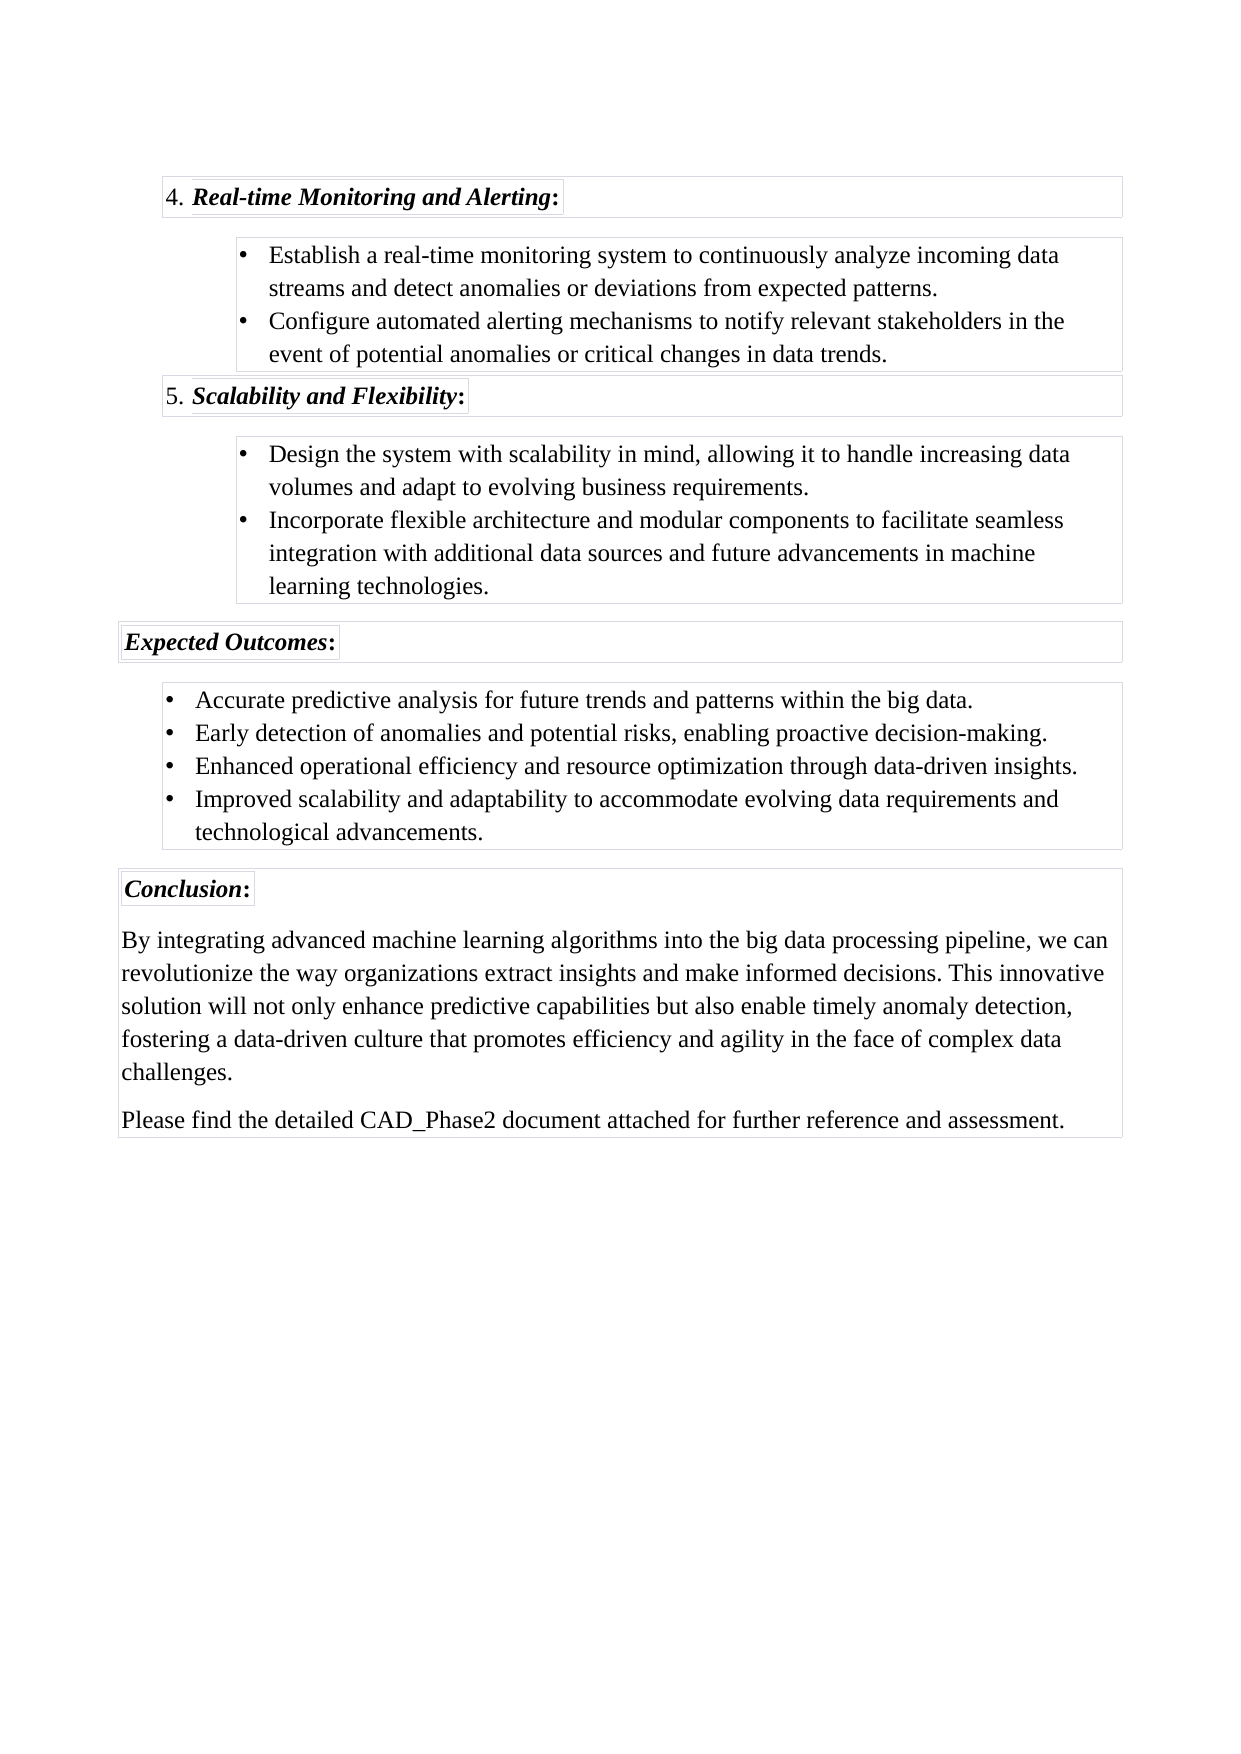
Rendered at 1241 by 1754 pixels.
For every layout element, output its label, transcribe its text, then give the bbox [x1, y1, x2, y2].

text Conclusion: [119, 869, 1122, 906]
text Expected Outcomes: [119, 622, 1122, 662]
list Accurate predictive analysis for future trends and patterns within the big data. [163, 683, 1122, 714]
list Improved scalability and adaptability to accommodate evolving data requirements and technological advancements. [163, 781, 1122, 849]
text By integrating advanced machine learning algorithms into the big data processing pipeline, we can revolutionize the way organizations extract insights and make informed decisions. This innovative solution will not only enhance predictive capabilities but also enable timely anomaly detection, fostering a data-driven culture that promotes efficiency and agility in the face of complex data challenges. [119, 922, 1122, 1086]
list Early detection of anomalies and potential risks, enabling proactive decision-making. [163, 715, 1122, 747]
list Establish a real-time monitoring system to continuously analyze incoming data streams and detect anomalies or deviations from expected patterns. [237, 238, 1122, 302]
list Enhanced operational efficiency and resource optimization through data-driven insights. [163, 748, 1122, 780]
list Incorporate flexible architecture and modular components to facilitate seamless integration with additional data sources and future advancements in machine learning technologies. [237, 502, 1122, 603]
text Please find the detailed CAD_Phase2 document attached for further reference and assessment. [119, 1102, 1122, 1137]
list Real-time Monitoring and Alerting: [163, 177, 1122, 217]
list Design the system with scalability in mind, allowing it to handle increasing data volumes and adapt to evolving business requirements. [237, 437, 1122, 501]
list Configure automated alerting mechanisms to notify relevant stakeholders in the event of potential anomalies or critical changes in data trends. [237, 303, 1122, 371]
list Scalability and Flexibility: [163, 376, 1122, 416]
